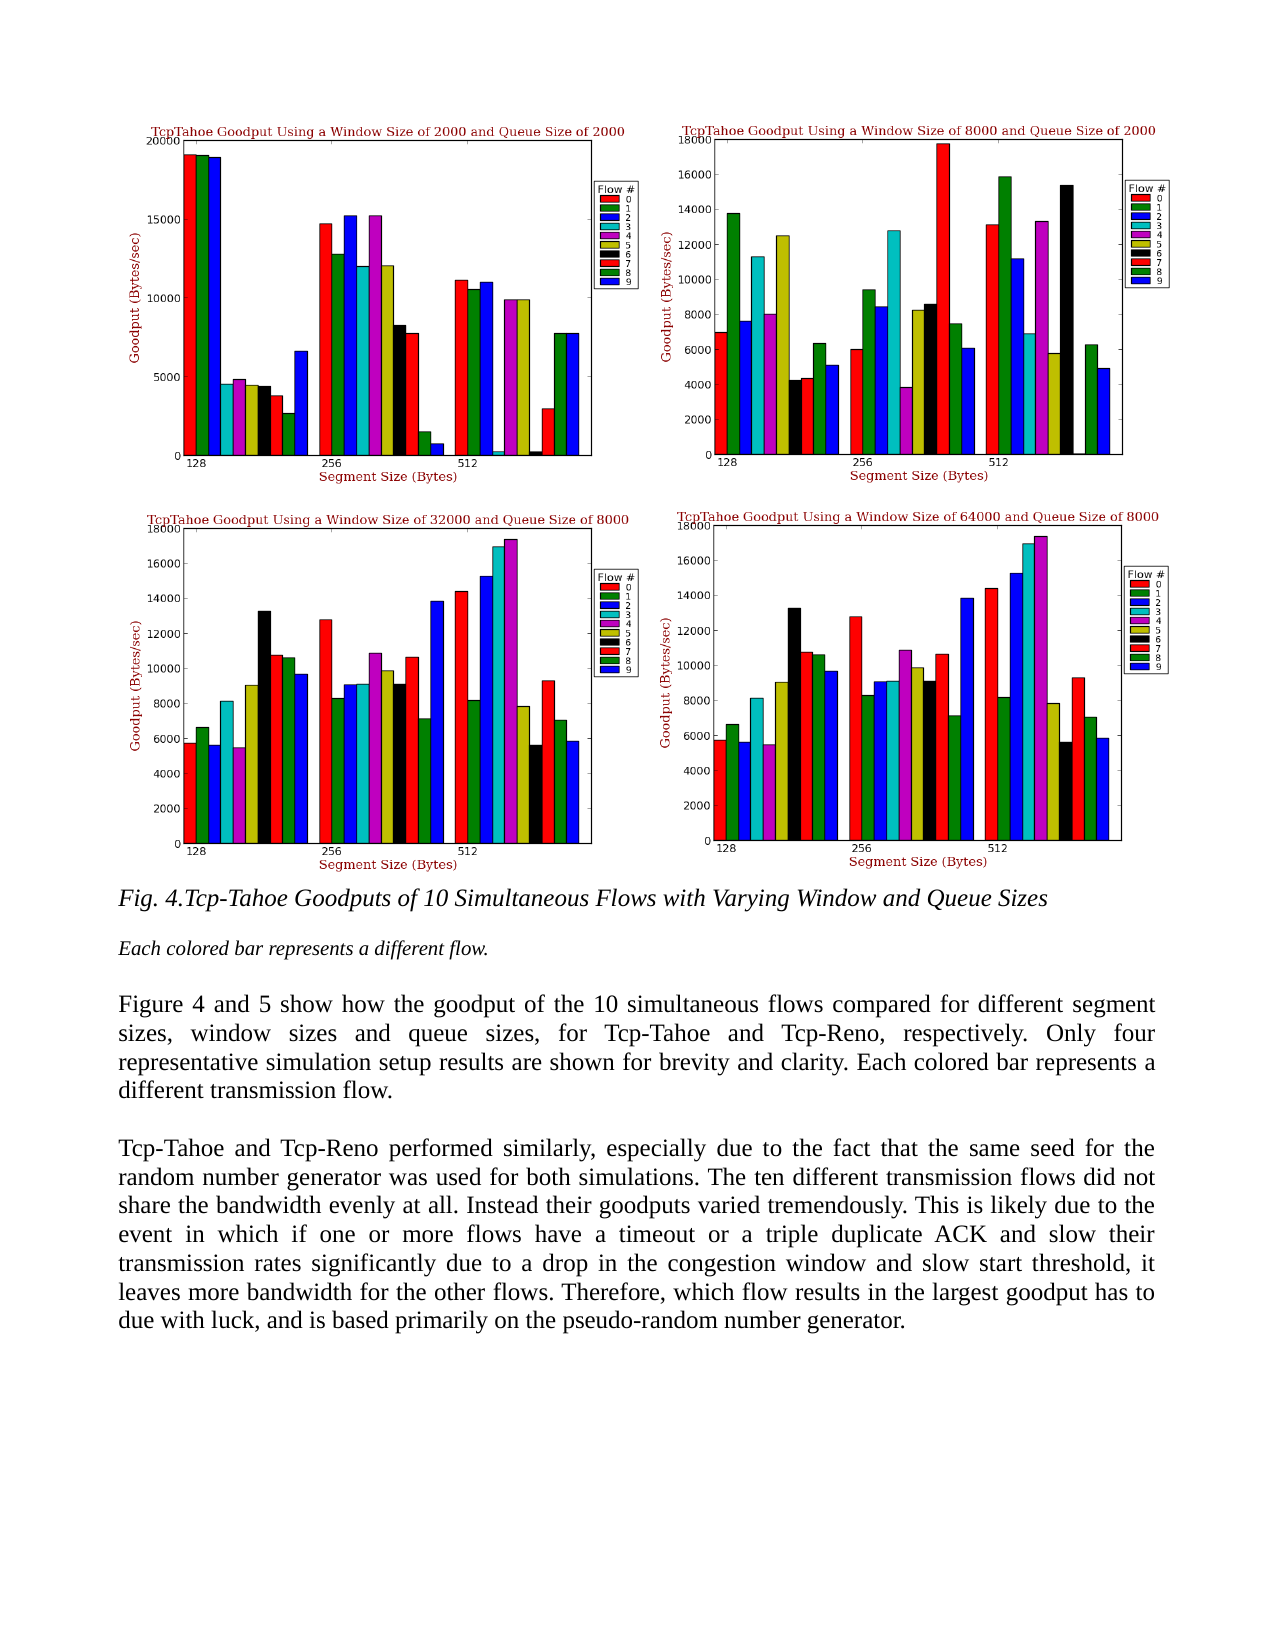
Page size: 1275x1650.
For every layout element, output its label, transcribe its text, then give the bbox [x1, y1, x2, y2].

text Figure 4 and 5 show how the goodput of the 10 simultaneous flows compared for different segment sizes, window sizes and queue sizes, for Tcp-Tahoe and Tcp-Reno, respectively. Only four representative simulation setup results are shown for brevity and clarity. Each colored bar represents a different transmission flow. [118, 989, 1157, 1104]
text Fig. 4.Tcp-Tahoe Goodputs of 10 Simultaneous Flows with Varying Window and Queue Sizes [118, 113, 1174, 911]
picture [118, 101, 644, 883]
picture [648, 100, 1175, 880]
text Each colored bar represents a different flow. [118, 936, 1174, 960]
text Tcp-Tahoe and Tcp-Reno performed similarly, especially due to the fact that the same seed for the random number generator was used for both simulations. The ten different transmission flows did not share the bandwidth evenly at all. Instead their goodputs varied tremendously. This is likely due to the event in which if one or more flows have a timeout or a triple duplicate ACK and slow their transmission rates significantly due to a drop in the congestion window and slow start threshold, it leaves more bandwidth for the other flows. Therefore, which flow results in the largest goodput has to due with luck, and is based primarily on the pseudo-random number generator. [118, 1133, 1157, 1334]
